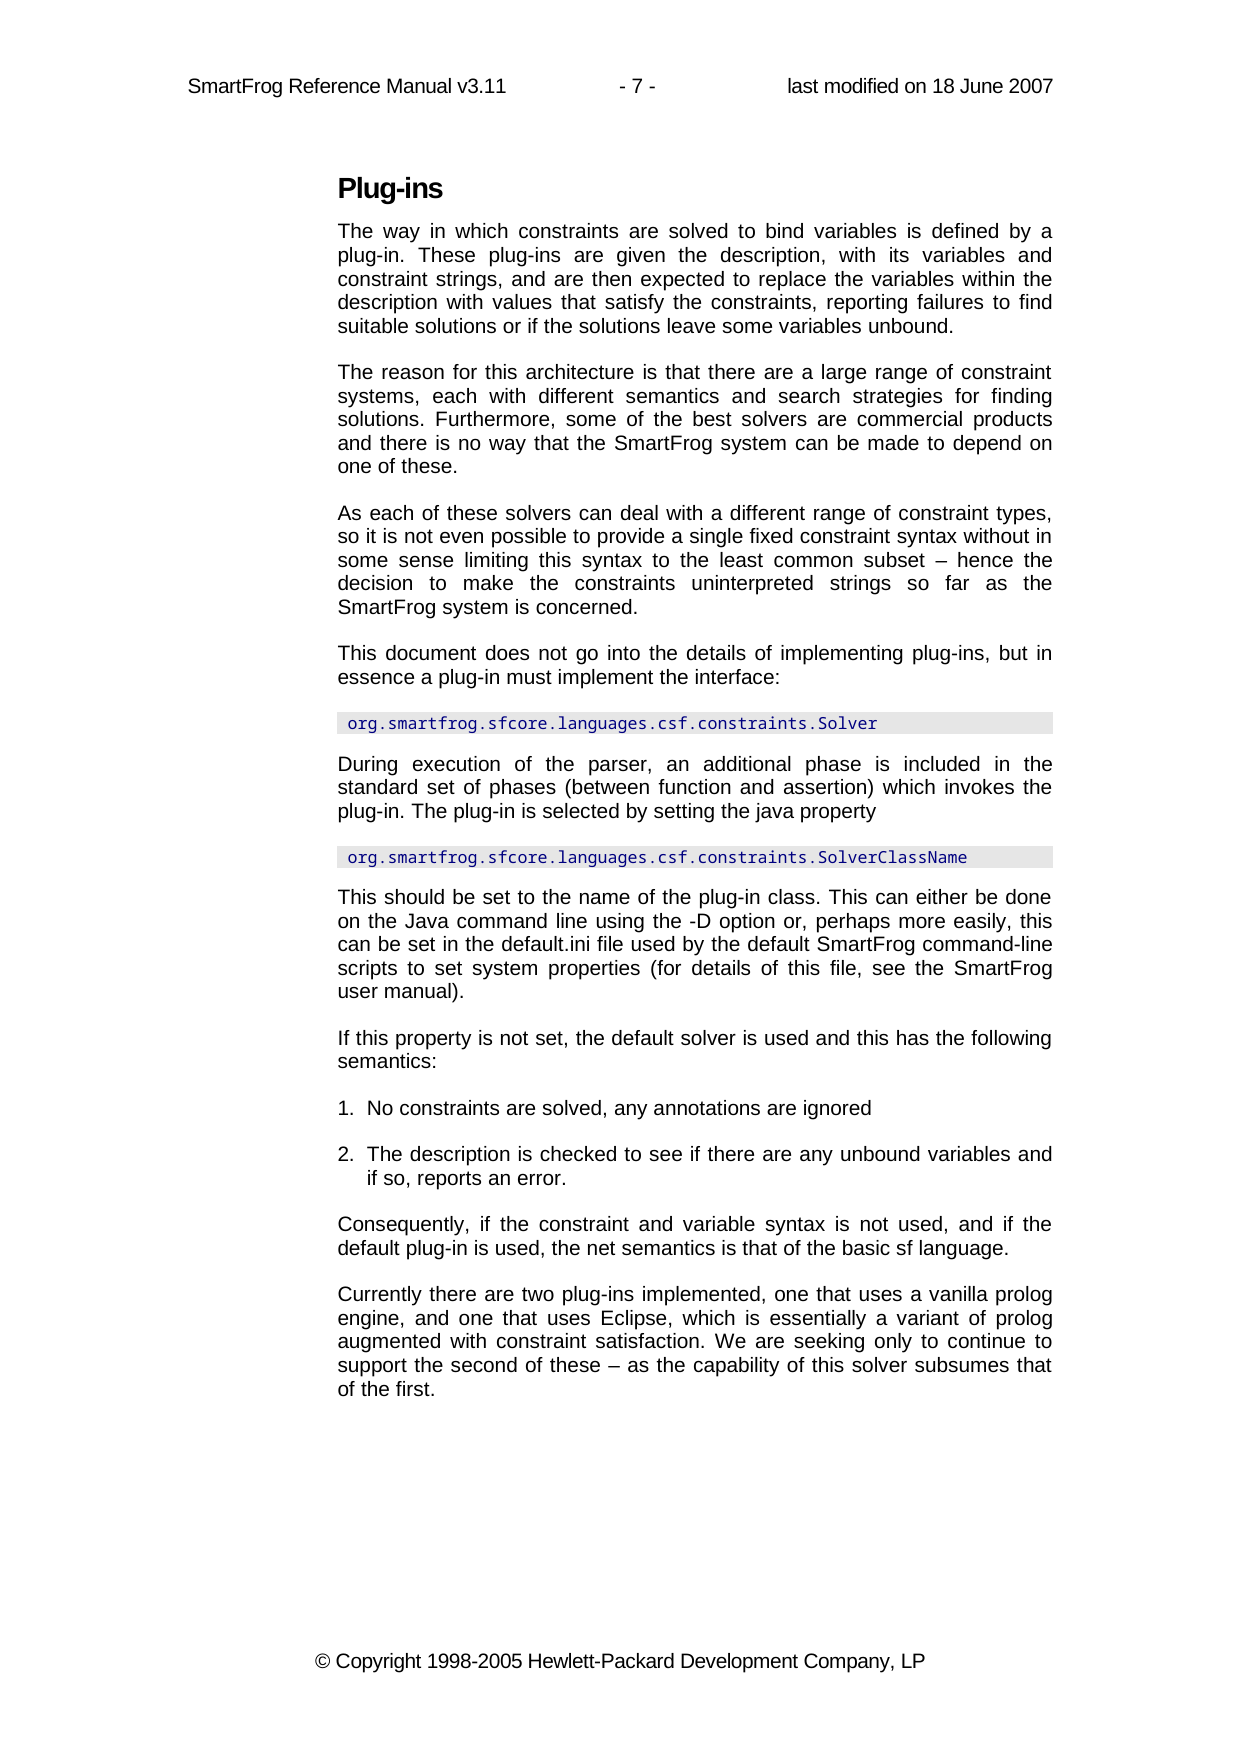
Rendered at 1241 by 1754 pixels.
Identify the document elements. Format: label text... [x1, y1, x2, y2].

text If this property is not set, the default solver is used and this has the following semantics: [337, 1026, 1053, 1073]
text org.smartfrog.sfcore.languages.csf.constraints.SolverClassName [337, 846, 1053, 868]
text This should be set to the name of the plug-in class. This can either be done on the Java command line using the -D option or, perhaps more easily, this can be set in the default.ini file used by the default SmartFrog command-line scripts to set system properties (for details of this file, see the SmartFrog user manual). [337, 886, 1053, 1003]
text The way in which constraints are solved to bind variables is defined by a plug-in. These plug-ins are given the description, with its variables and constraint strings, and are then expected to replace the variables within the description with values that satisfy the constraints, reporting failures to find suitable solutions or if the solutions leave some variables unbound. [337, 220, 1053, 338]
text The reason for this architecture is that there are a large range of constraint systems, each with different semantics and search strategies for finding solutions. Furthermore, some of the best solvers are commercial products and there is no way that the SmartFrog system can be made to depend on one of these. [337, 361, 1053, 478]
text This document does not go into the details of implementing plug-ins, but in essence a plug-in must implement the interface: [337, 642, 1053, 689]
text During execution of the parser, an additional phase is included in the standard set of phases (between function and assertion) which invokes the plug-in. The plug-in is selected by setting the java property [337, 752, 1053, 823]
text As each of these solvers can deal with a different range of constraint types, so it is not even possible to provide a single fixed constraint syntax without in some sense limiting this syntax to the least common subset – hence the decision to make the constraints uninterpreted strings so far as the SmartFrog system is concerned. [337, 501, 1053, 619]
subtitle Plug-ins [262, 172, 1053, 205]
text Currently there are two plug-ins implemented, one that uses a vanilla prolog engine, and one that uses Eclipse, which is essentially a variant of prolog augmented with constraint satisfaction. We are seeking only to continue to support the second of these – as the capability of this solver subsumes that of the first. [337, 1283, 1053, 1401]
list The description is checked to see if there are any unbound variables and if so, reports an error. [337, 1143, 1053, 1190]
text Consequently, if the constraint and variable syntax is not used, and if the default plug-in is used, the net semantics is that of the basic sf language. [337, 1213, 1053, 1260]
text org.smartfrog.sfcore.languages.csf.constraints.Solver [337, 712, 1053, 734]
list No constraints are solved, any annotations are ignored [337, 1096, 1053, 1120]
